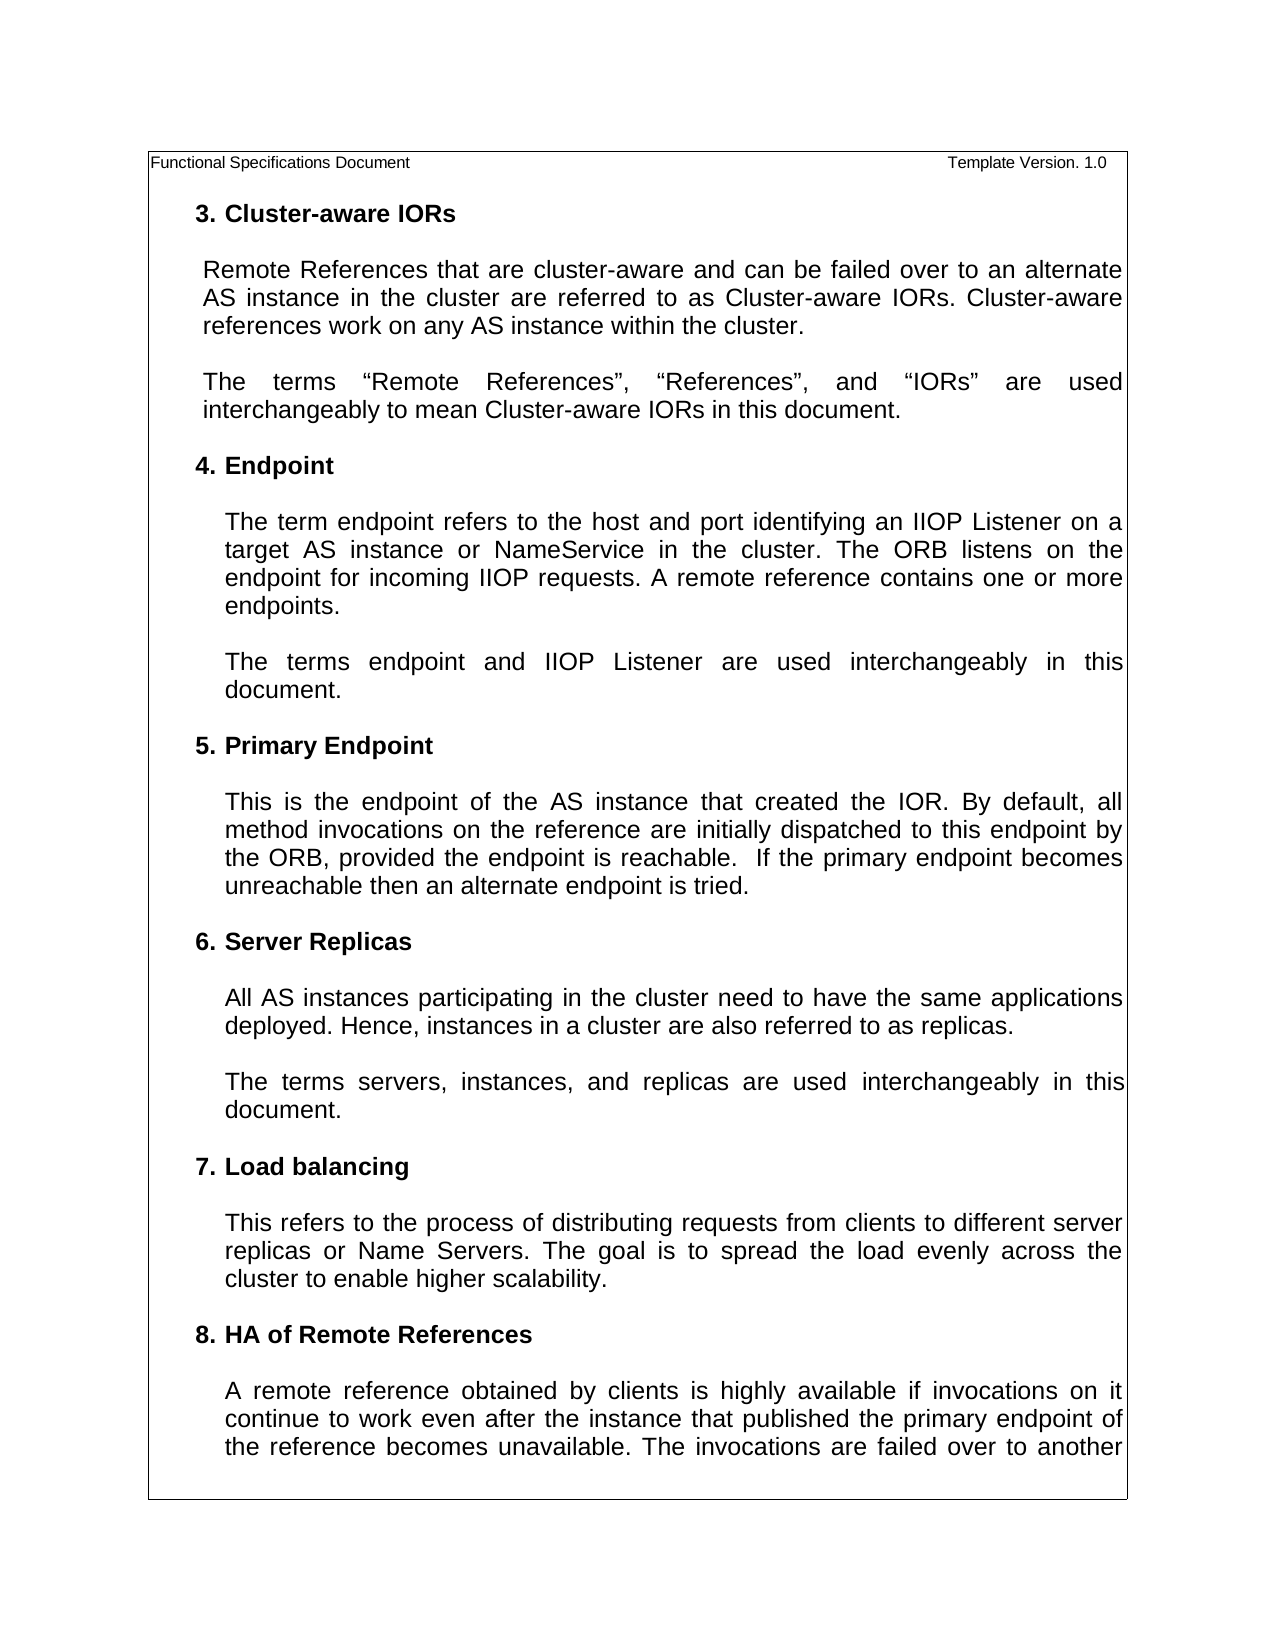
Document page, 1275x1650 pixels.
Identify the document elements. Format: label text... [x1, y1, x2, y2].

list Cluster-aware IORs [195, 200, 1125, 228]
list A remote reference obtained by clients is highly available if invocations on it continue to work even after the instance that published the primary endpoint of the reference becomes unavailable. The invocations are failed over to another [195, 1377, 1125, 1461]
list Primary Endpoint [195, 732, 1125, 760]
list The terms endpoint and IIOP Listener are used interchangeably in this document. [195, 648, 1125, 704]
list The term endpoint refers to the host and port identifying an IIOP Listener on a target AS instance or NameService in the cluster. The ORB listens on the endpoint for incoming IIOP requests. A remote reference contains one or more endpoints. [195, 508, 1125, 620]
list Endpoint [195, 452, 1125, 480]
text Remote References that are cluster-aware and can be failed over to an alternate AS instance in the cluster are referred to as Cluster-aware IORs. Cluster-aware references work on any AS instance within the cluster. [203, 256, 1125, 340]
list Server Replicas [195, 928, 1125, 956]
list The terms servers, instances, and replicas are used interchangeably in this document. [195, 1068, 1125, 1124]
list HA of Remote References [195, 1321, 1125, 1349]
list This is the endpoint of the AS instance that created the IOR. By default, all method invocations on the reference are initially dispatched to this endpoint by the ORB, provided the endpoint is reachable. If the primary endpoint becomes unreachable then an alternate endpoint is tried. [195, 788, 1125, 900]
list Load balancing [195, 1153, 1125, 1181]
text The terms “Remote References”, “References”, and “IORs” are used interchangeably to mean Cluster-aware IORs in this document. [203, 368, 1125, 424]
list This refers to the process of distributing requests from clients to different server replicas or Name Servers. The goal is to spread the load evenly across the cluster to enable higher scalability. [195, 1209, 1125, 1293]
list All AS instances participating in the cluster need to have the same applications deployed. Hence, instances in a cluster are also referred to as replicas. [195, 984, 1125, 1040]
